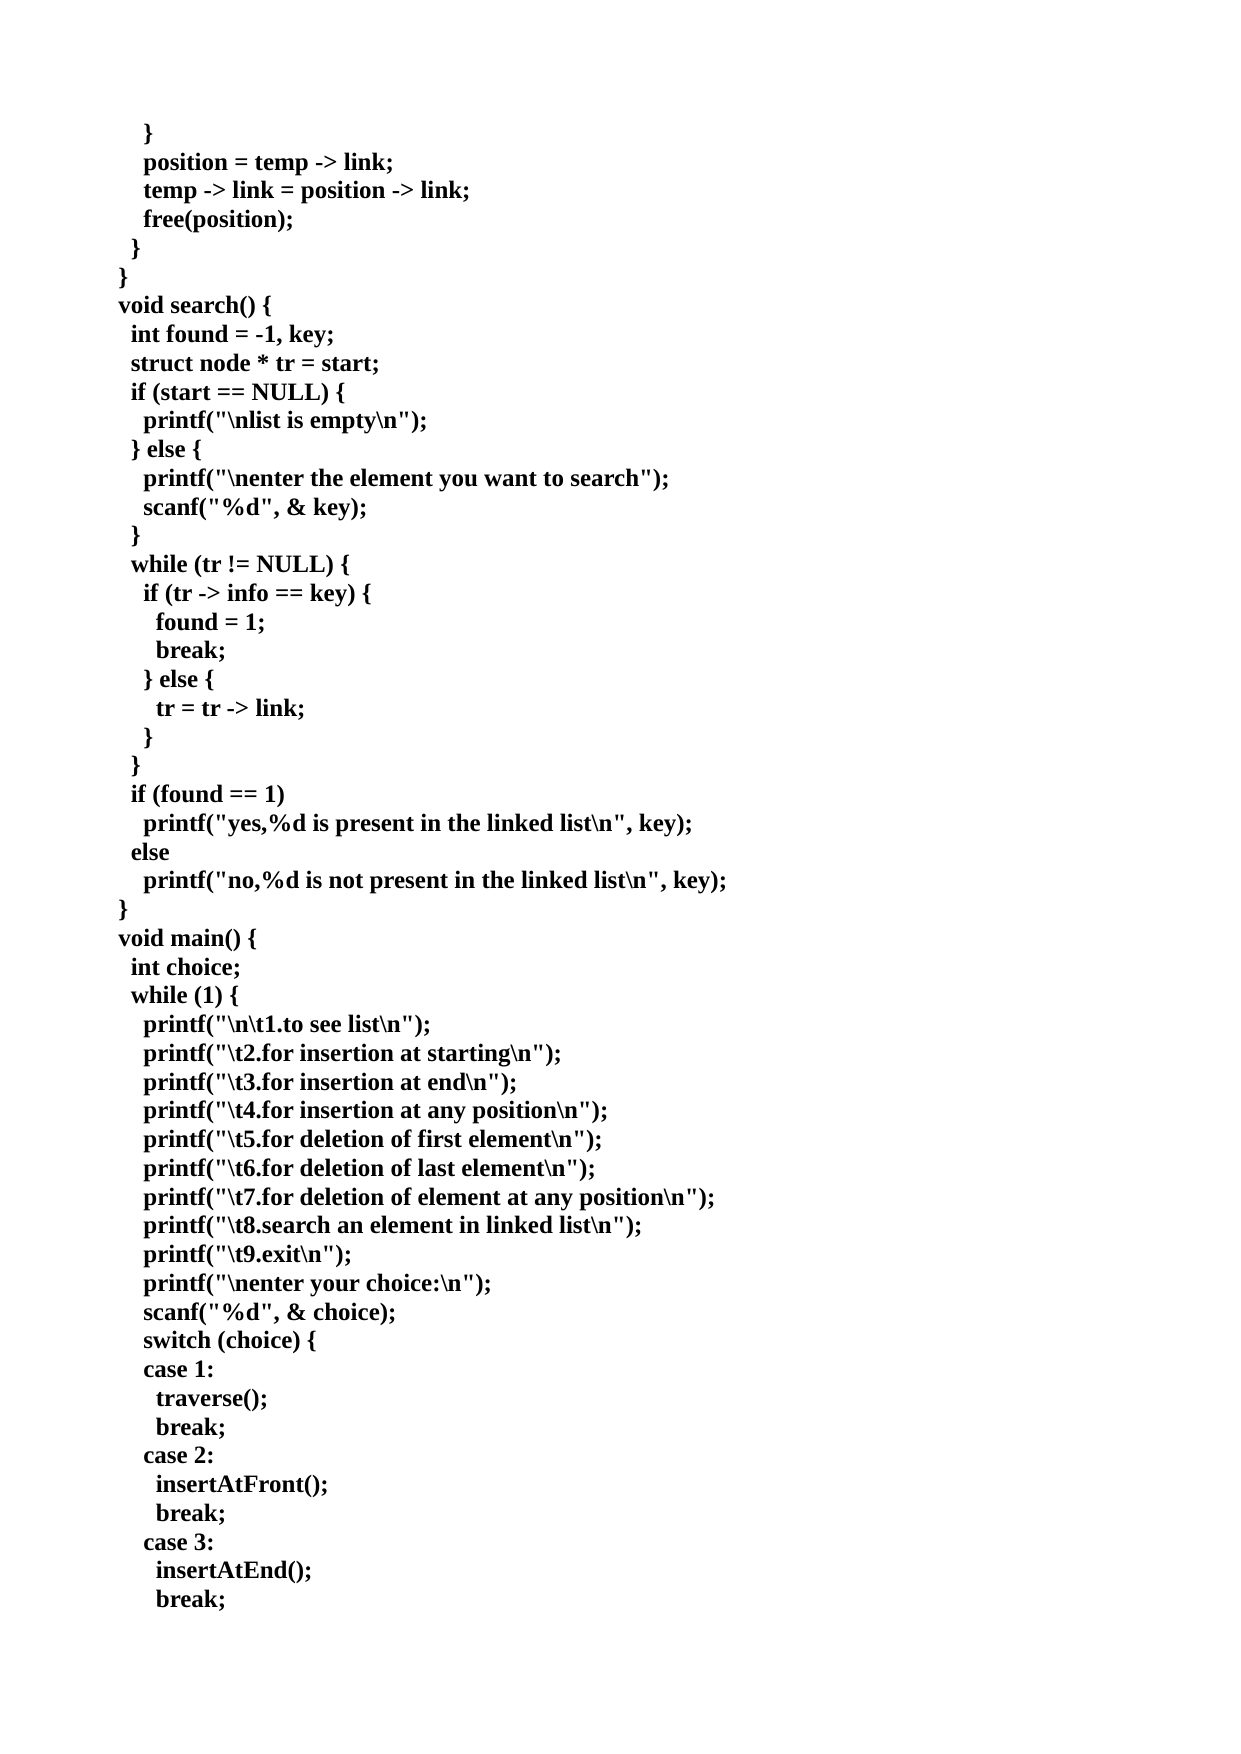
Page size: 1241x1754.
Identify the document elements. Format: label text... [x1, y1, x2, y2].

text } [118, 118, 1122, 147]
text case 2: [118, 1441, 1122, 1469]
text } else { [118, 434, 1122, 463]
text } [118, 894, 1122, 923]
text printf("\nenter the element you want to search"); [118, 463, 1122, 492]
text int found = -1, key; [118, 319, 1122, 348]
text switch (choice) { [118, 1326, 1122, 1354]
text scanf("%d", & key); [118, 492, 1122, 521]
text else [118, 837, 1122, 866]
text break; [118, 636, 1122, 664]
text while (1) { [118, 981, 1122, 1009]
text case 3: [118, 1527, 1122, 1556]
text printf("\t9.exit\n"); [118, 1239, 1122, 1268]
text temp -> link = position -> link; [118, 176, 1122, 204]
text printf("\t5.for deletion of first element\n"); [118, 1124, 1122, 1153]
text int choice; [118, 952, 1122, 981]
text } [118, 722, 1122, 751]
text } else { [118, 664, 1122, 693]
text scanf("%d", & choice); [118, 1297, 1122, 1326]
text } [118, 262, 1122, 291]
text insertAtFront(); [118, 1469, 1122, 1498]
text insertAtEnd(); [118, 1556, 1122, 1584]
text break; [118, 1412, 1122, 1441]
text free(position); [118, 204, 1122, 233]
text printf("\t4.for insertion at any position\n"); [118, 1096, 1122, 1124]
text position = temp -> link; [118, 147, 1122, 176]
text } [118, 233, 1122, 262]
text printf("no,%d is not present in the linked list\n", key); [118, 866, 1122, 894]
text struct node * tr = start; [118, 348, 1122, 377]
text found = 1; [118, 607, 1122, 636]
text case 1: [118, 1354, 1122, 1383]
text if (found == 1) [118, 779, 1122, 808]
text if (start == NULL) { [118, 377, 1122, 406]
text printf("\t6.for deletion of last element\n"); [118, 1153, 1122, 1182]
text tr = tr -> link; [118, 693, 1122, 722]
text printf("\nenter your choice:\n"); [118, 1268, 1122, 1297]
text printf("yes,%d is present in the linked list\n", key); [118, 808, 1122, 837]
text printf("\t2.for insertion at starting\n"); [118, 1038, 1122, 1067]
text void main() { [118, 923, 1122, 952]
text printf("\t8.search an element in linked list\n"); [118, 1211, 1122, 1239]
text printf("\n\t1.to see list\n"); [118, 1009, 1122, 1038]
text if (tr -> info == key) { [118, 578, 1122, 607]
text } [118, 751, 1122, 779]
text printf("\t3.for insertion at end\n"); [118, 1067, 1122, 1096]
text printf("\nlist is empty\n"); [118, 406, 1122, 434]
text void search() { [118, 291, 1122, 319]
text break; [118, 1584, 1122, 1613]
text printf("\t7.for deletion of element at any position\n"); [118, 1182, 1122, 1211]
text } [118, 521, 1122, 549]
text while (tr != NULL) { [118, 549, 1122, 578]
text break; [118, 1498, 1122, 1527]
text traverse(); [118, 1383, 1122, 1412]
